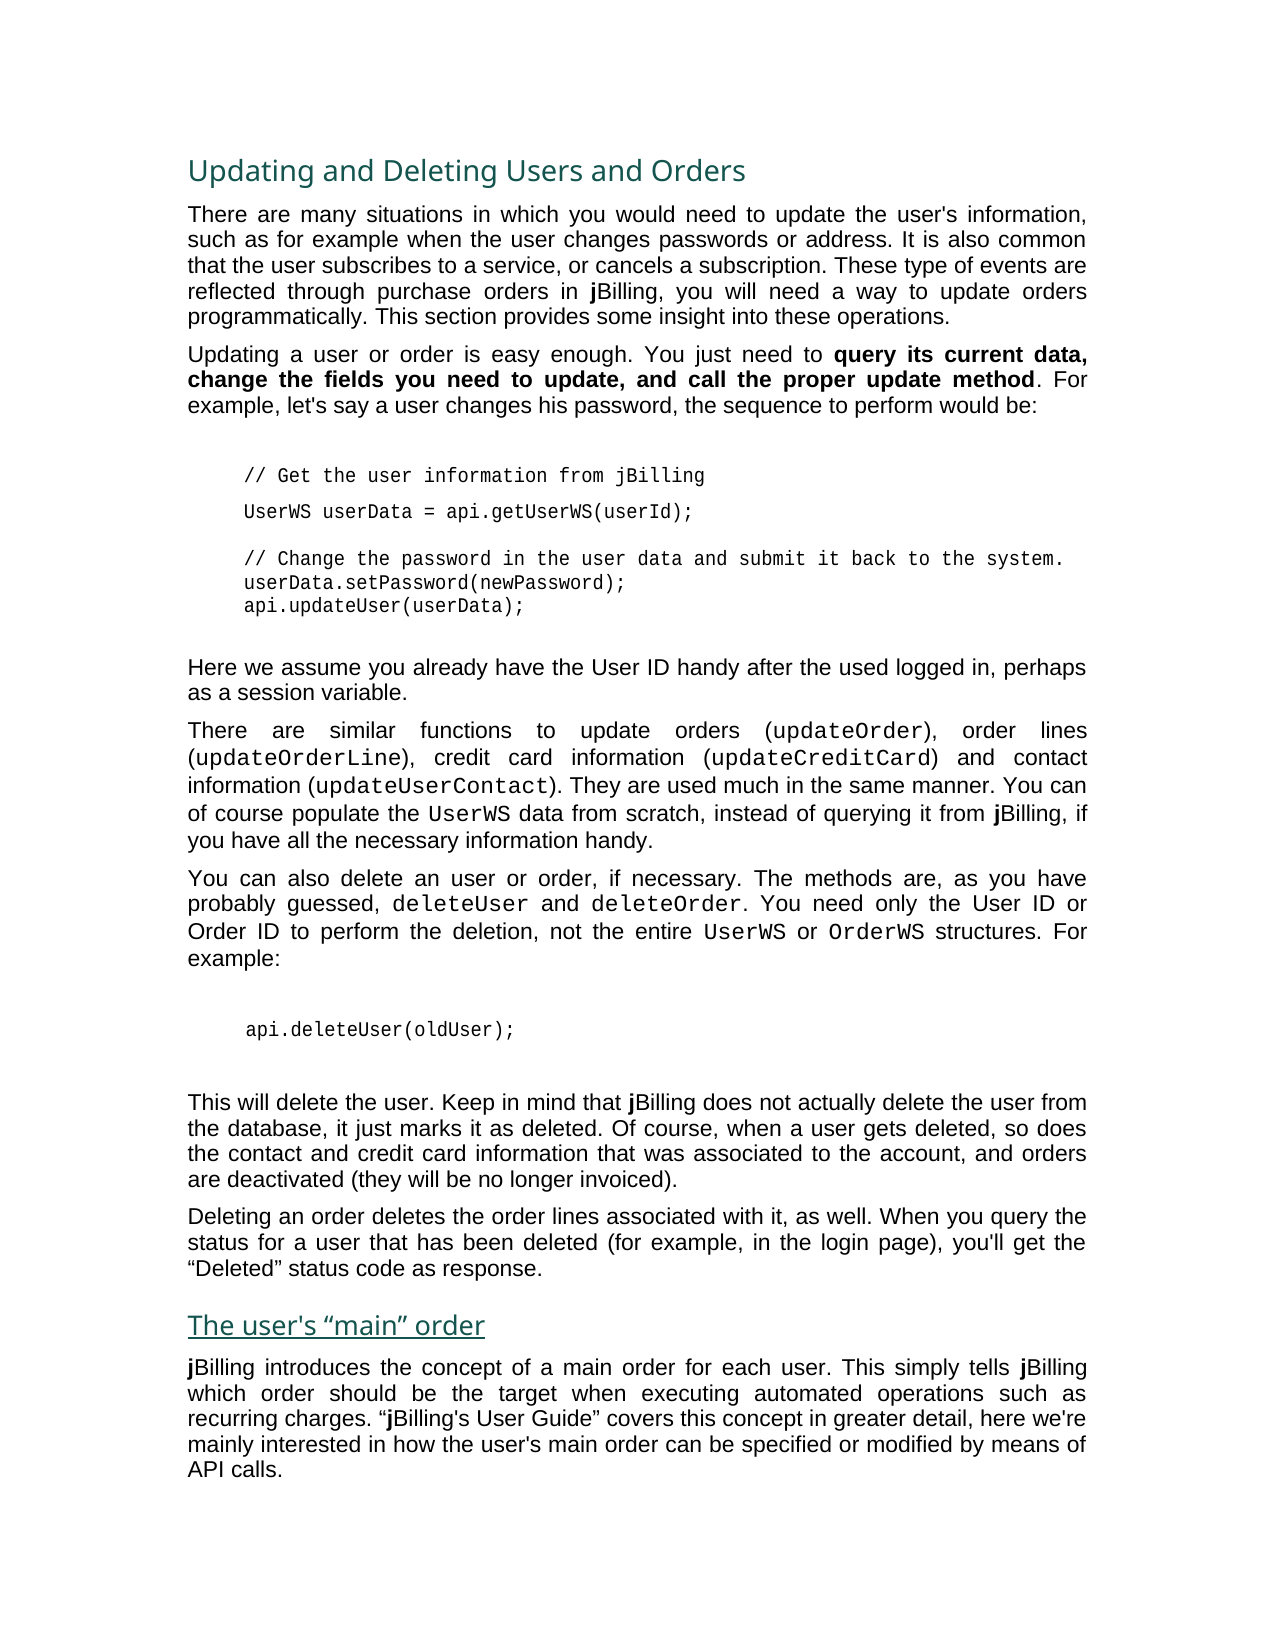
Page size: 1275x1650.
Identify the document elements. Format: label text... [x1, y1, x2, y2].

subtitle Updating and Deleting Users and Orders [187, 150, 1087, 190]
text // Get the user information from jBilling [244, 465, 1087, 489]
text There are similar functions to update orders (updateOrder), order lines (updateOrderLine), credit card information (updateCreditCard) and contact information (updateUserContact). They are used much in the same manner. You can of course populate the UserWS data from scratch, instead of querying it from jBilling, if you have all the necessary information handy. [187, 717, 1087, 853]
text Updating a user or order is easy enough. You just need to query its current data, change the fields you need to update, and call the proper update method. For example, let's say a user changes his password, the sequence to perform would be: [187, 341, 1087, 418]
text This will delete the user. Keep in mind that jBilling does not actually delete the user from the database, it just marks it as deleted. Of course, when a user gets deleted, so does the contact and credit card information that was associated to the account, and orders are deactivated (they will be no longer invoiced). [187, 1090, 1087, 1192]
text Deleting an order deletes the order lines associated with it, as well. When you query the status for a user that has been deleted (for example, in the login page), you'll get the “Deleted” status code as response. [187, 1204, 1087, 1281]
text jBilling introduces the concept of a main order for each user. This simply tells jBilling which order should be the target when executing automated operations such as recurring charges. “jBilling's User Guide” covers this concept in greater detail, here we're mainly interested in how the user's main order can be specified or modified by means of API calls. [187, 1354, 1087, 1483]
text api.deleteUser(oldUser); [245, 1019, 1087, 1043]
text There are many situations in which you would need to update the user's information, such as for example when the user changes passwords or address. It is also common that the user subscribes to a service, or cancels a subscription. These type of events are reflected through purchase orders in jBilling, you will need a way to update orders programmatically. This section provides some insight into these operations. [187, 201, 1087, 329]
text Here we assume you already have the User ID handy after the used logged in, perhaps as a session variable. [187, 654, 1087, 706]
text UserWS userData = api.getUserWS(userId); [244, 501, 1087, 524]
text You can also delete an user or order, if necessary. The methods are, as you have probably guessed, deleteUser and deleteOrder. You need only the User ID or Order ID to perform the deletion, not the entire UserWS or OrderWS structures. For example: [187, 865, 1087, 972]
text // Change the password in the user data and submit it back to the system. [244, 548, 1087, 572]
subtitle The user's “main” order [187, 1306, 1087, 1343]
text api.updateUser(userData); [244, 595, 1087, 619]
text userData.setPassword(newPassword); [244, 572, 1087, 595]
